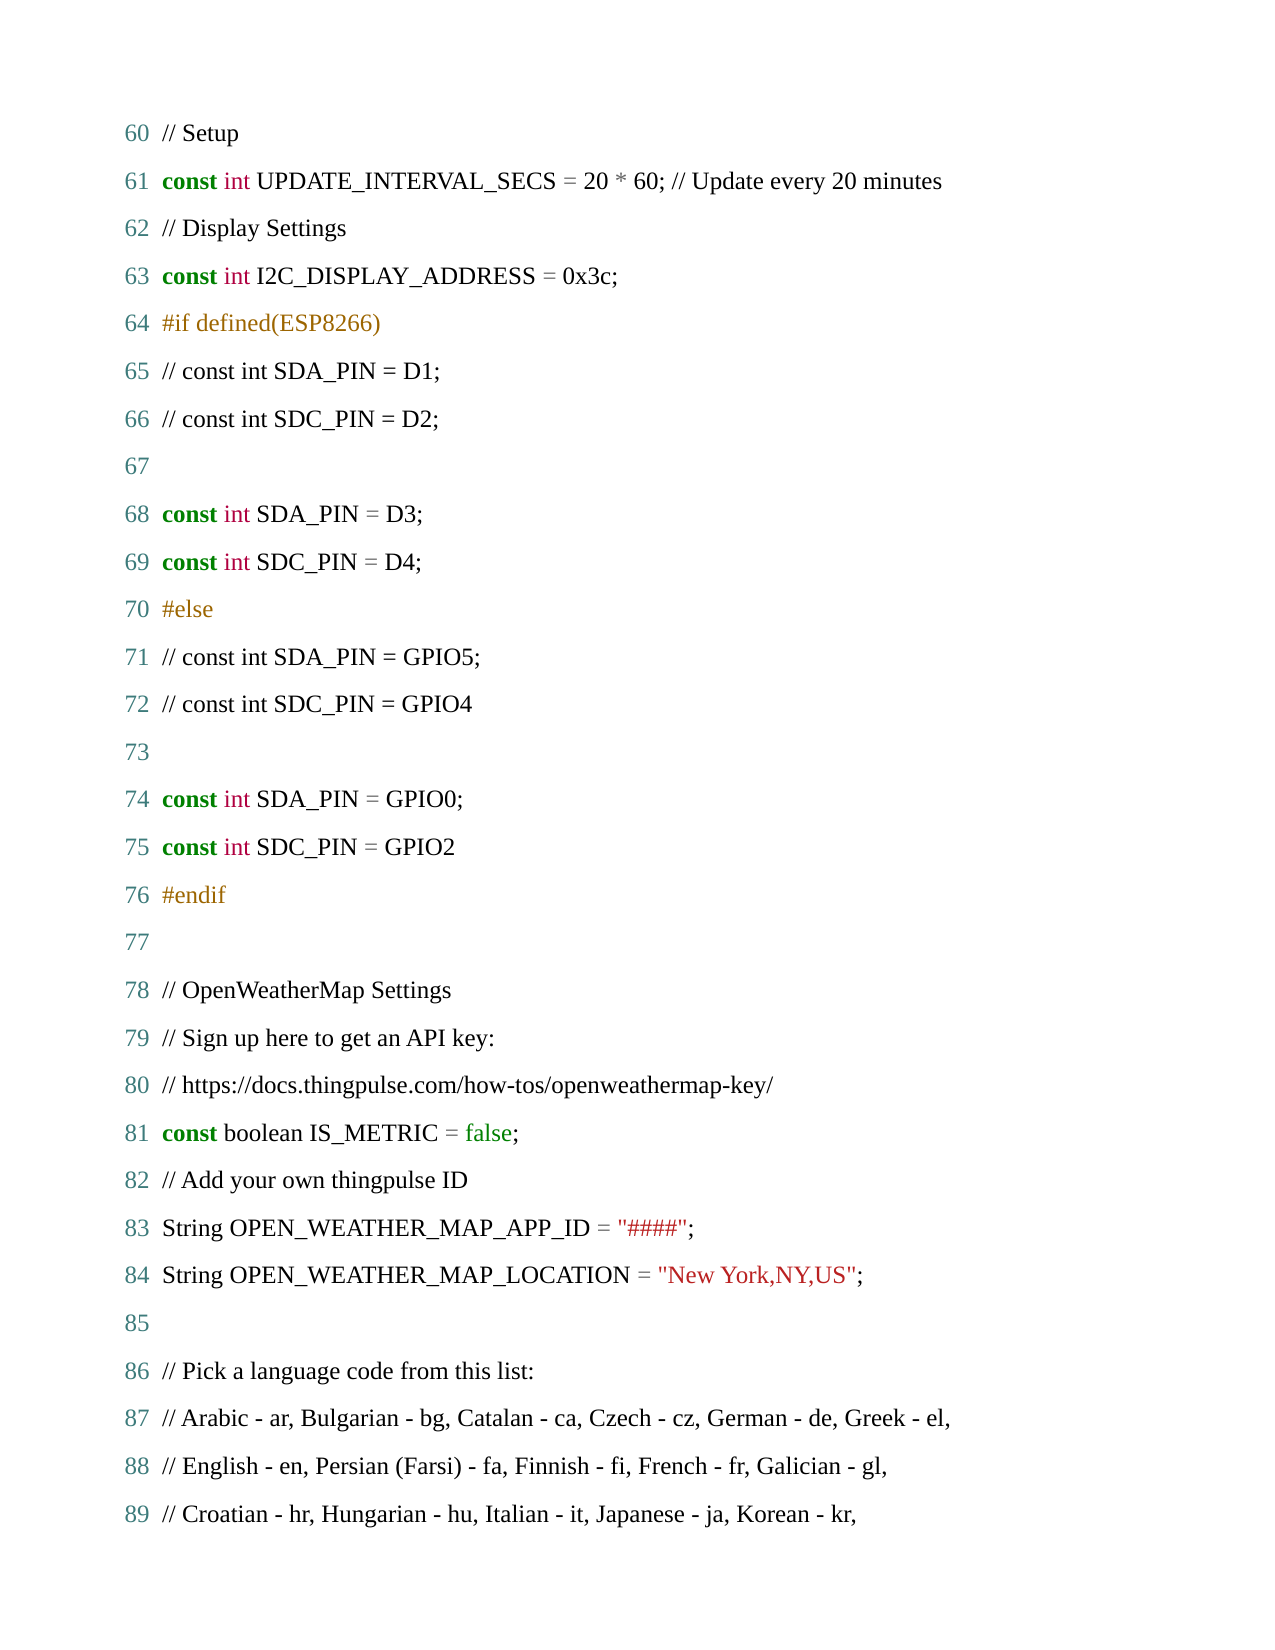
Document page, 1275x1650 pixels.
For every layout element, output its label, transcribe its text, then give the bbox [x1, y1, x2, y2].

text 72 // const int SDC_PIN = GPIO4 [118, 689, 1157, 718]
text 60 // Setup [118, 118, 1157, 147]
text 82 // Add your own thingpulse ID [118, 1165, 1157, 1194]
text 68 const int SDA_PIN = D3; [118, 499, 1157, 528]
text 71 // const int SDA_PIN = GPIO5; [118, 642, 1157, 671]
text 64 #if defined(ESP8266) [118, 308, 1157, 337]
text 85 [118, 1308, 1157, 1337]
text 80 // https://docs.thingpulse.com/how-tos/openweathermap-key/ [118, 1070, 1157, 1099]
text 86 // Pick a language code from this list: [118, 1356, 1157, 1384]
text 88 // English - en, Persian (Farsi) - fa, Finnish - fi, French - fr, Galician - gl, [118, 1451, 1157, 1480]
text 70 #else [118, 594, 1157, 623]
text 89 // Croatian - hr, Hungarian - hu, Italian - it, Japanese - ja, Korean - kr, [118, 1499, 1157, 1527]
text 66 // const int SDC_PIN = D2; [118, 404, 1157, 432]
text 87 // Arabic - ar, Bulgarian - bg, Catalan - ca, Czech - cz, German - de, Greek - el, [118, 1403, 1157, 1432]
text 81 const boolean IS_METRIC = false; [118, 1118, 1157, 1147]
text 61 const int UPDATE_INTERVAL_SECS = 20 * 60; // Update every 20 minutes [118, 166, 1157, 194]
text 84 String OPEN_WEATHER_MAP_LOCATION = "New York,NY,US"; [118, 1261, 1157, 1289]
text 73 [118, 737, 1157, 766]
text 62 // Display Settings [118, 213, 1157, 242]
text 77 [118, 927, 1157, 956]
text 65 // const int SDA_PIN = D1; [118, 356, 1157, 385]
text 78 // OpenWeatherMap Settings [118, 975, 1157, 1004]
text 75 const int SDC_PIN = GPIO2 [118, 832, 1157, 861]
text 76 #endif [118, 880, 1157, 908]
text 67 [118, 451, 1157, 480]
text 83 String OPEN_WEATHER_MAP_APP_ID = "####"; [118, 1213, 1157, 1242]
text 74 const int SDA_PIN = GPIO0; [118, 784, 1157, 813]
text 69 const int SDC_PIN = D4; [118, 547, 1157, 575]
text 79 // Sign up here to get an API key: [118, 1023, 1157, 1051]
text 63 const int I2C_DISPLAY_ADDRESS = 0x3c; [118, 261, 1157, 290]
